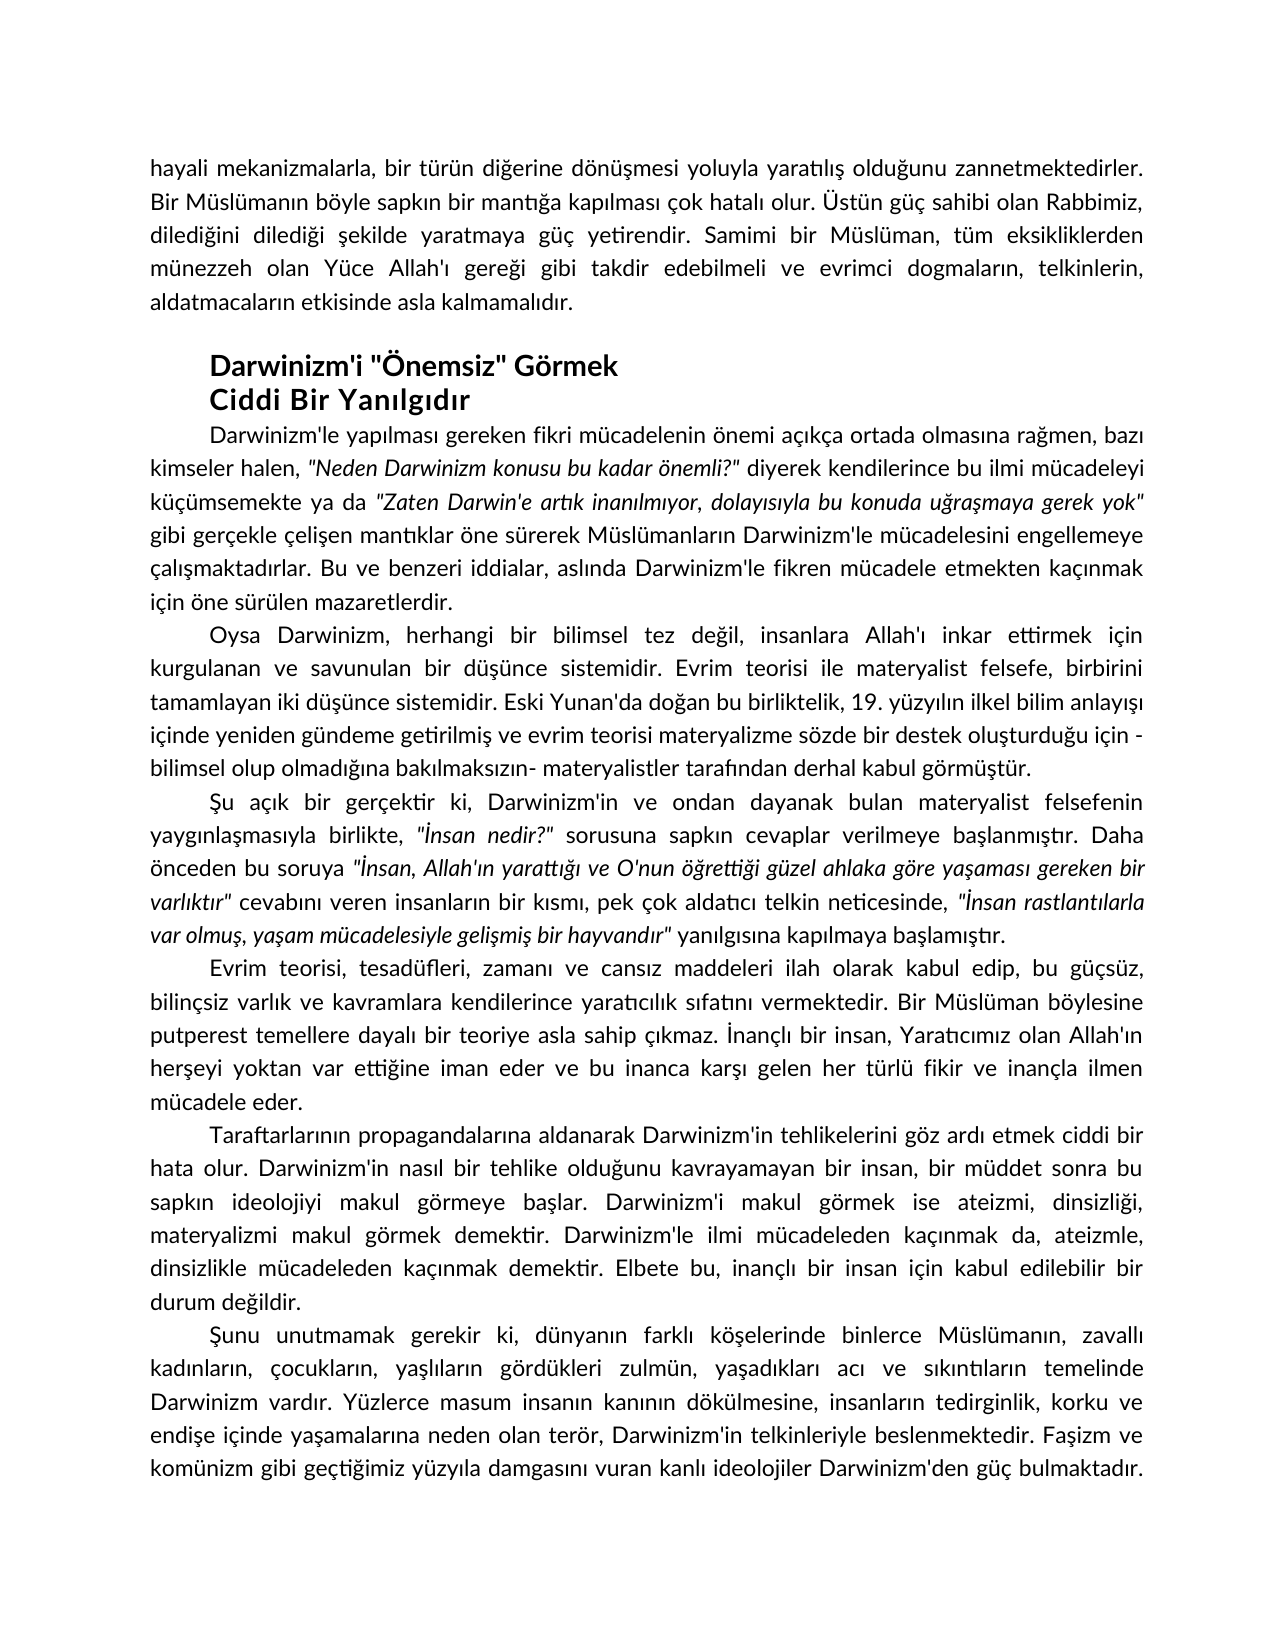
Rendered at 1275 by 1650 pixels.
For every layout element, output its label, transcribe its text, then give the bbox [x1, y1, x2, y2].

text Evrim teorisi, tesadüfleri, zamanı ve cansız maddeleri ilah olarak kabul edip, bu güçsüz, bilinçsiz varlık ve kavramlara kendilerince yaratıcılık sıfatını vermektedir. Bir Müslüman böylesine putperest temellere dayalı bir teoriye asla sahip çıkmaz. İnançlı bir insan, Yaratıcımız olan Allah'ın herşeyi yoktan var ettiğine iman eder ve bu inanca karşı gelen her türlü fikir ve inançla ilmen mücadele eder. [150, 950, 1145, 1117]
text Ciddi Bir Yanılgıdır [150, 383, 1145, 417]
text Şunu unutmamak gerekir ki, dünyanın farklı köşelerinde binlerce Müslümanın, zavallı kadınların, çocukların, yaşlıların gördükleri zulmün, yaşadıkları acı ve sıkıntıların temelinde Darwinizm vardır. Yüzlerce masum insanın kanının dökülmesine, insanların tedirginlik, korku ve endişe içinde yaşamalarına neden olan terör, Darwinizm'in telkinleriyle beslenmektedir. Faşizm ve komünizm gibi geçtiğimiz yüzyıla damgasını vuran kanlı ideolojiler Darwinizm'den güç bulmaktadır. [150, 1317, 1145, 1483]
text Darwinizm'i "Önemsiz" Görmek [150, 350, 1145, 383]
text Darwinizm'le yapılması gereken fikri mücadelenin önemi açıkça ortada olmasına rağmen, bazı kimseler halen, "Neden Darwinizm konusu bu kadar önemli?" diyerek kendilerince bu ilmi mücadeleyi küçümsemekte ya da "Zaten Darwin'e artık inanılmıyor, dolayısıyla bu konuda uğraşmaya gerek yok" gibi gerçekle çelişen mantıklar öne sürerek Müslümanların Darwinizm'le mücadelesini engellemeye çalışmaktadırlar. Bu ve benzeri iddialar, aslında Darwinizm'le fikren mücadele etmekten kaçınmak için öne sürülen mazaretlerdir. [150, 417, 1145, 617]
text Oysa Darwinizm, herhangi bir bilimsel tez değil, insanlara Allah'ı inkar ettirmek için kurgulanan ve savunulan bir düşünce sistemidir. Evrim teorisi ile materyalist felsefe, birbirini tamamlayan iki düşünce sistemidir. Eski Yunan'da doğan bu birliktelik, 19. yüzyılın ilkel bilim anlayışı içinde yeniden gündeme getirilmiş ve evrim teorisi materyalizme sözde bir destek oluşturduğu için -bilimsel olup olmadığına bakılmaksızın- materyalistler tarafından derhal kabul görmüştür. [150, 617, 1145, 783]
text Taraftarlarının propagandalarına aldanarak Darwinizm'in tehlikelerini göz ardı etmek ciddi bir hata olur. Darwinizm'in nasıl bir tehlike olduğunu kavrayamayan bir insan, bir müddet sonra bu sapkın ideolojiyi makul görmeye başlar. Darwinizm'i makul görmek ise ateizmi, dinsizliği, materyalizmi makul görmek demektir. Darwinizm'le ilmi mücadeleden kaçınmak da, ateizmle, dinsizlikle mücadeleden kaçınmak demektir. Elbete bu, inançlı bir insan için kabul edilebilir bir durum değildir. [150, 1117, 1145, 1317]
text hayali mekanizmalarla, bir türün diğerine dönüşmesi yoluyla yaratılış olduğunu zannetmektedirler. Bir Müslümanın böyle sapkın bir mantığa kapılması çok hatalı olur. Üstün güç sahibi olan Rabbimiz, dilediğini dilediği şekilde yaratmaya güç yetirendir. Samimi bir Müslüman, tüm eksikliklerden münezzeh olan Yüce Allah'ı gereği gibi takdir edebilmeli ve evrimci dogmaların, telkinlerin, aldatmacaların etkisinde asla kalmamalıdır. [150, 150, 1145, 317]
text Şu açık bir gerçektir ki, Darwinizm'in ve ondan dayanak bulan materyalist felsefenin yaygınlaşmasıyla birlikte, "İnsan nedir?" sorusuna sapkın cevaplar verilmeye başlanmıştır. Daha önceden bu soruya "İnsan, Allah'ın yarattığı ve O'nun öğrettiği güzel ahlaka göre yaşaması gereken bir varlıktır" cevabını veren insanların bir kısmı, pek çok aldatıcı telkin neticesinde, "İnsan rastlantılarla var olmuş, yaşam mücadelesiyle gelişmiş bir hayvandır" yanılgısına kapılmaya başlamıştır. [150, 783, 1145, 950]
